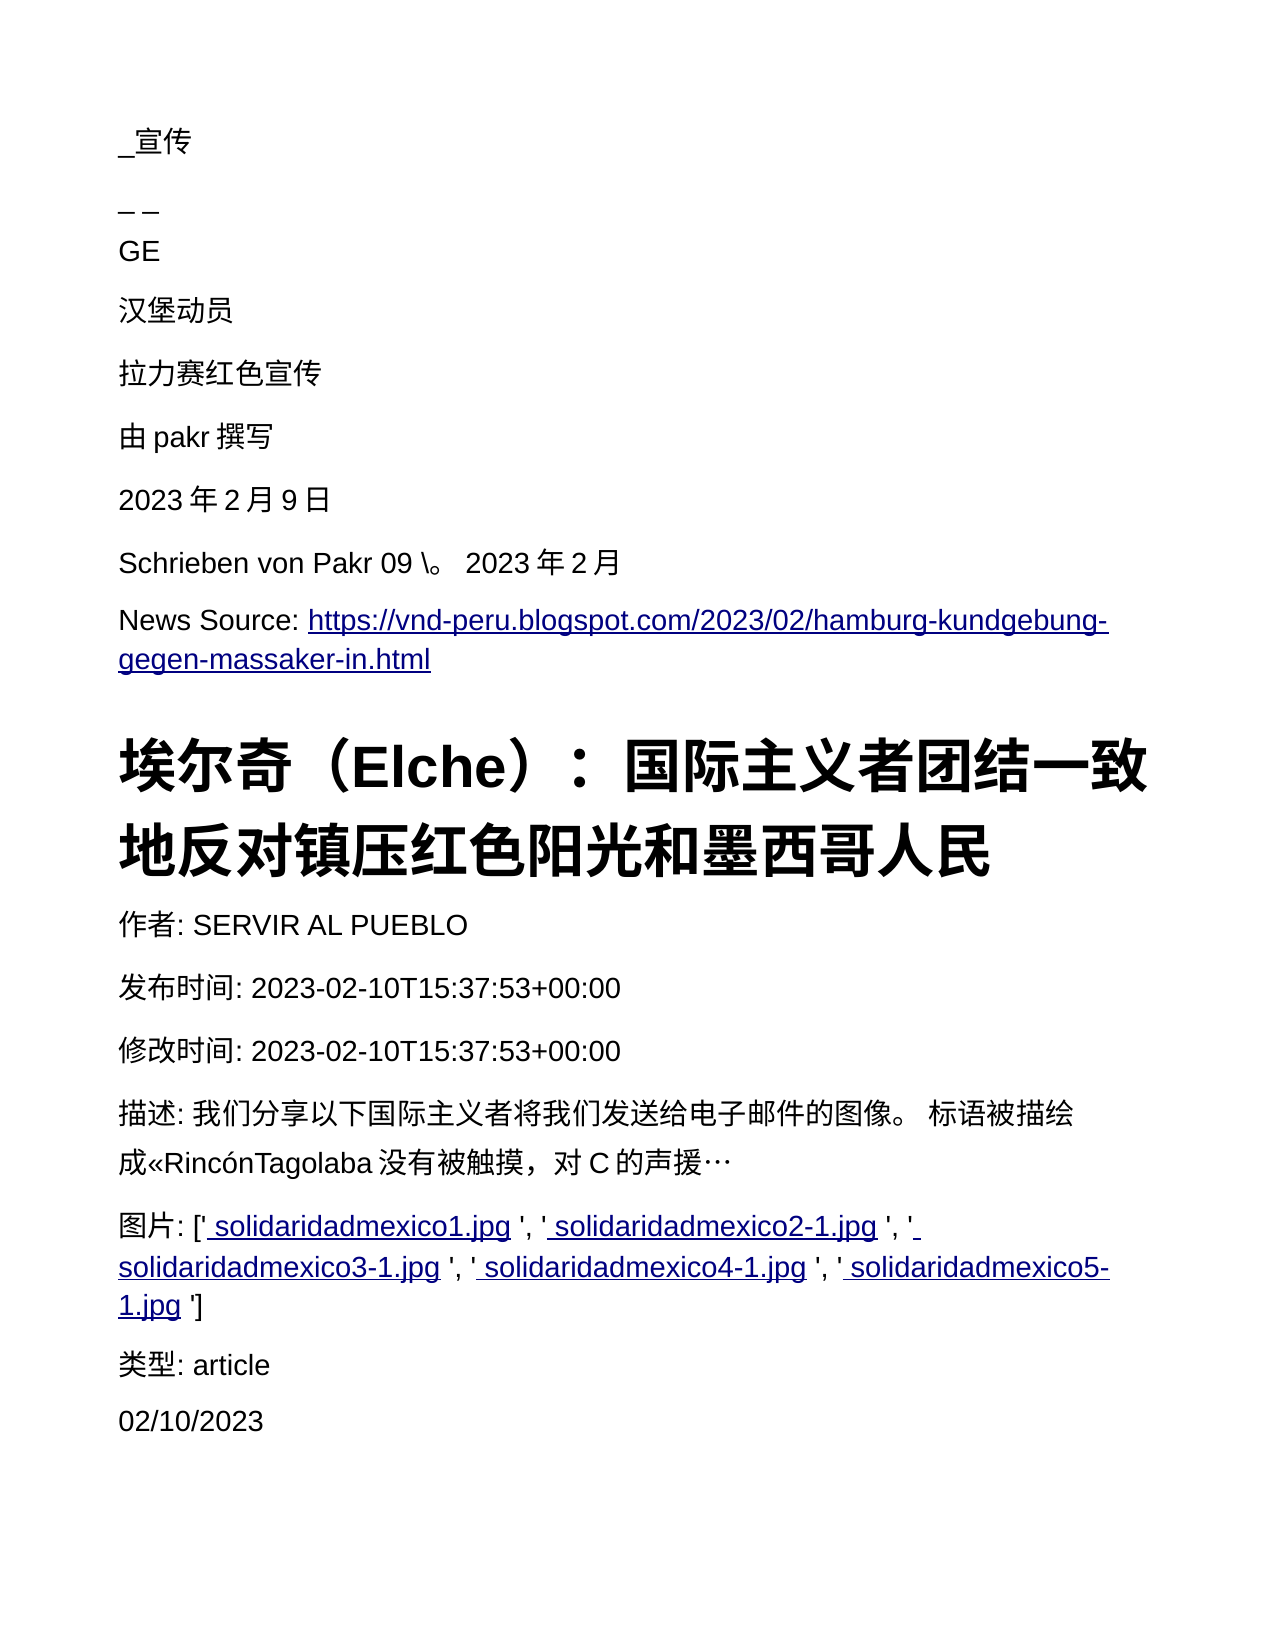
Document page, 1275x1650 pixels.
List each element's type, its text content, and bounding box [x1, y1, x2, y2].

text 描述: 我们分享以下国际主义者将我们发送给电子邮件的图像。 标语被描绘成«RincónTagolaba没有被触摸，对C的声援… [118, 1091, 1157, 1181]
text 02/10/2023 [118, 1404, 1157, 1438]
text 汉堡动员 [118, 287, 1157, 330]
text 作者: SERVIR AL PUEBLO [118, 901, 1157, 943]
text News Source: https://vnd-peru.blogspot.com/2023/02/hamburg-kundgebung-gegen-massaker-in.html [118, 603, 1157, 675]
text 修改时间: 2023-02-10T15:37:53+00:00 [118, 1027, 1157, 1070]
text 由pakr撰写 [118, 414, 1157, 456]
text 图片: [' solidaridadmexico1.jpg ', ' solidaridadmexico2-1.jpg ', ' solidaridadmexico3-1.jpg ', ' solidaridadmexico4-1.jpg ', ' solidaridadmexico5-1.jpg '] [118, 1202, 1157, 1322]
text 类型: article [118, 1341, 1157, 1383]
text GE [118, 234, 1157, 268]
text _ _ [118, 181, 1157, 215]
text Schrieben von Pakr 09 \。 2023年2月 [118, 540, 1157, 582]
text _宣传 [118, 118, 1157, 160]
subtitle 埃尔奇（Elche）：国际主义者团结一致地反对镇压红色阳光和墨西哥人民 [118, 720, 1157, 889]
text 拉力赛红色宣传 [118, 351, 1157, 393]
text 2023年2月9日 [118, 477, 1157, 519]
text 发布时间: 2023-02-10T15:37:53+00:00 [118, 964, 1157, 1007]
